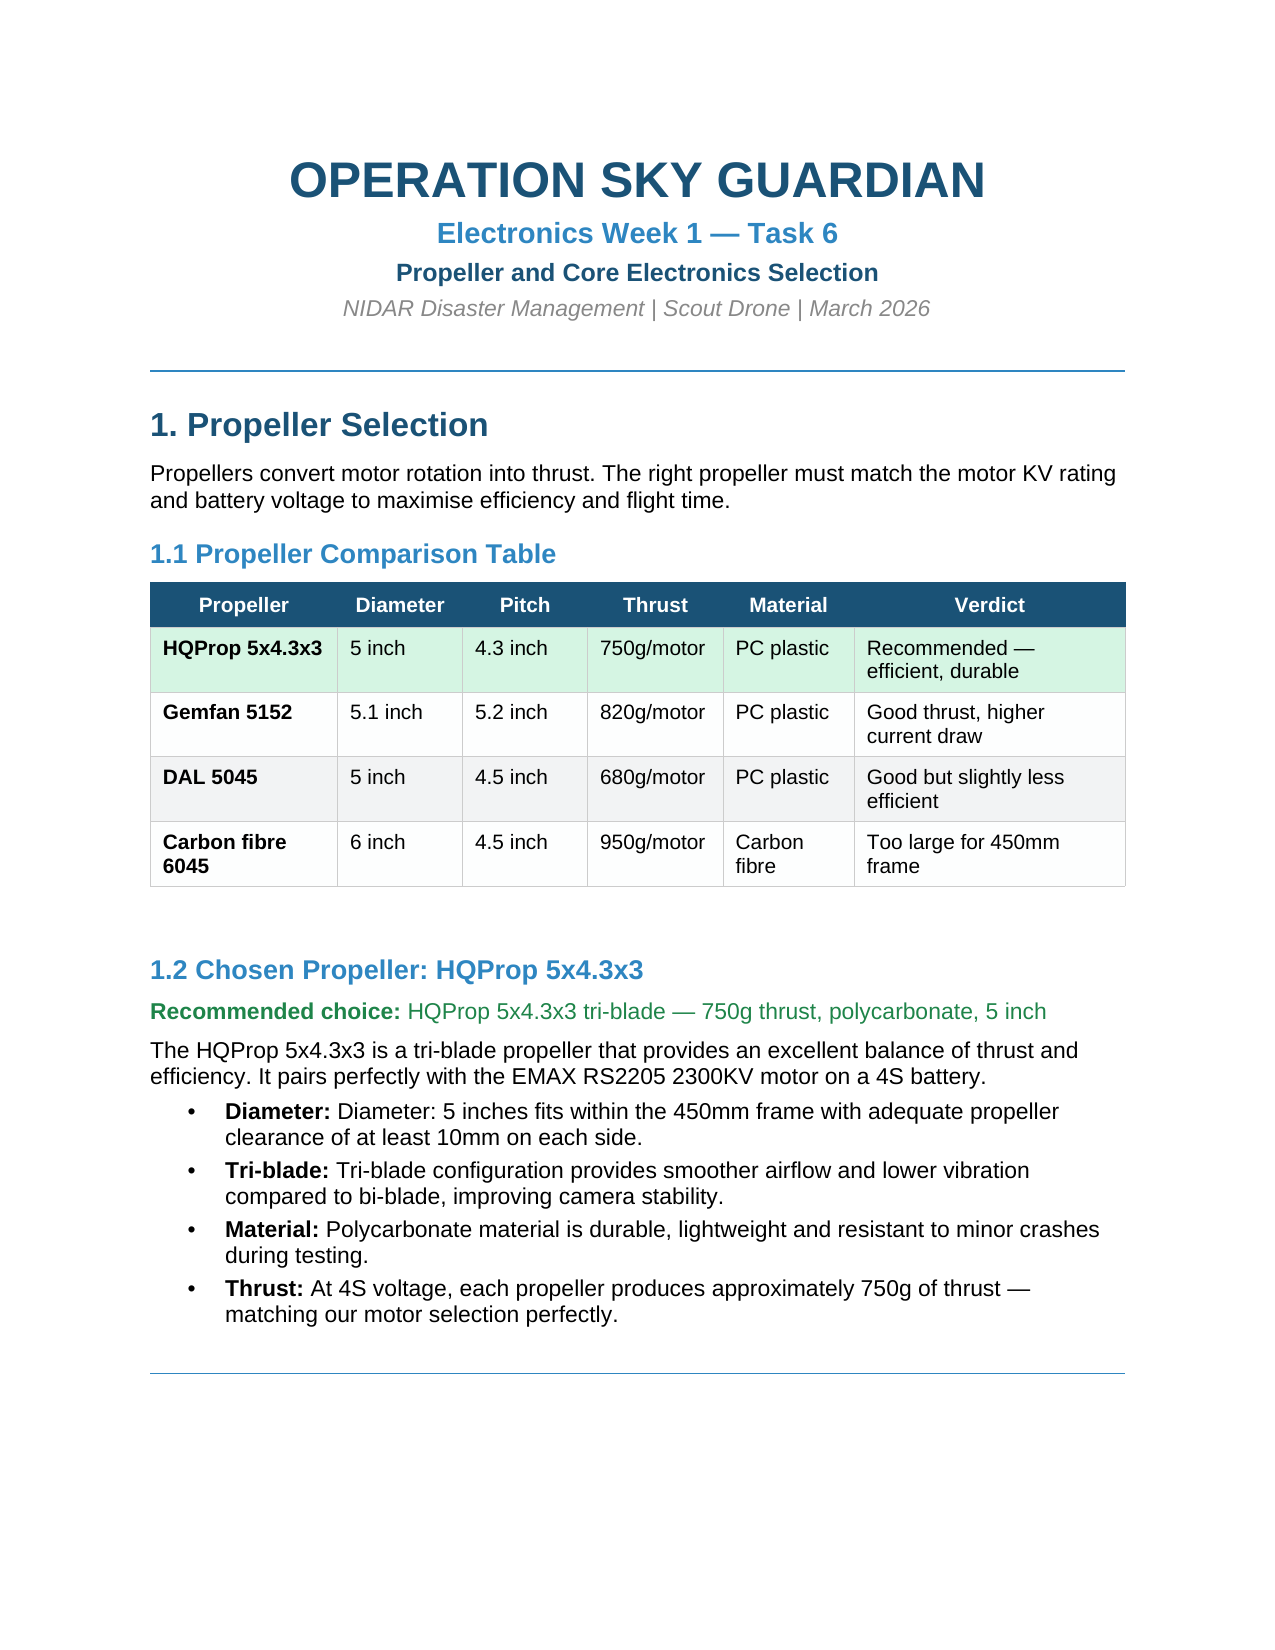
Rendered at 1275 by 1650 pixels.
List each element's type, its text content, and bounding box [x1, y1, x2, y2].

table_cell DAL 5045 [151, 757, 337, 821]
table_cell HQProp 5x4.3x3 [151, 628, 337, 692]
table_cell 5 inch [338, 757, 462, 821]
subtitle 1.2 Chosen Propeller: HQProp 5x4.3x3 [150, 954, 1125, 986]
text The HQProp 5x4.3x3 is a tri-blade propeller that provides an excellent balance of thrust and efficiency. It pairs perfectly with the EMAX RS2205 2300KV motor on a 4S battery. [150, 1037, 1125, 1089]
table_cell 4.3 inch [463, 628, 587, 692]
list Material: Polycarbonate material is durable, lightweight and resistant to minor crashes during testing. [187, 1216, 1125, 1268]
table_cell 820g/motor [588, 693, 723, 756]
subtitle 1. Propeller Selection [150, 405, 1125, 444]
list Diameter: Diameter: 5 inches fits within the 450mm frame with adequate propeller clearance of at least 10mm on each side. [187, 1098, 1125, 1151]
text Propellers convert motor rotation into thrust. The right propeller must match the motor KV rating and battery voltage to maximise efficiency and flight time. [150, 460, 1125, 513]
text Recommended choice: HQProp 5x4.3x3 tri-blade — 750g thrust, polycarbonate, 5 inch [150, 998, 1125, 1024]
text Propeller and Core Electronics Selection [150, 258, 1125, 286]
table_header Material [724, 583, 854, 627]
text NIDAR Disaster Management | Scout Drone | March 2026 [150, 295, 1125, 321]
table_cell PC plastic [724, 628, 854, 692]
table_cell 950g/motor [588, 822, 723, 886]
table_cell PC plastic [724, 693, 854, 756]
table_cell 4.5 inch [463, 822, 587, 886]
table_cell Gemfan 5152 [151, 693, 337, 756]
table_cell Carbon fibre 6045 [151, 822, 337, 886]
subtitle 1.1 Propeller Comparison Table [150, 538, 1125, 569]
table_cell 4.5 inch [463, 757, 587, 821]
table_cell 5.2 inch [463, 693, 587, 756]
table_cell 5.1 inch [338, 693, 462, 756]
list Thrust: At 4S voltage, each propeller produces approximately 750g of thrust — matching our motor selection perfectly. [187, 1275, 1125, 1327]
table_header Thrust [588, 583, 723, 627]
table_header Propeller [151, 583, 337, 627]
table_header Verdict [855, 583, 1125, 627]
table_cell 5 inch [338, 628, 462, 692]
table_cell Good thrust, higher current draw [855, 693, 1125, 756]
list Tri-blade: Tri-blade configuration provides smoother airflow and lower vibration compared to bi-blade, improving camera stability. [187, 1157, 1125, 1209]
table_cell Good but slightly less efficient [855, 757, 1125, 821]
table_cell 750g/motor [588, 628, 723, 692]
table_cell Carbon fibre [724, 822, 854, 886]
table_header Pitch [463, 583, 587, 627]
table_cell PC plastic [724, 757, 854, 821]
table_cell Too large for 450mm frame [855, 822, 1125, 886]
table_cell Recommended — efficient, durable [855, 628, 1125, 692]
table_cell 680g/motor [588, 757, 723, 821]
table_header Diameter [338, 583, 462, 627]
table_cell 6 inch [338, 822, 462, 886]
text Electronics Week 1 — Task 6 [150, 216, 1125, 249]
text OPERATION SKY GUARDIAN [150, 150, 1125, 207]
